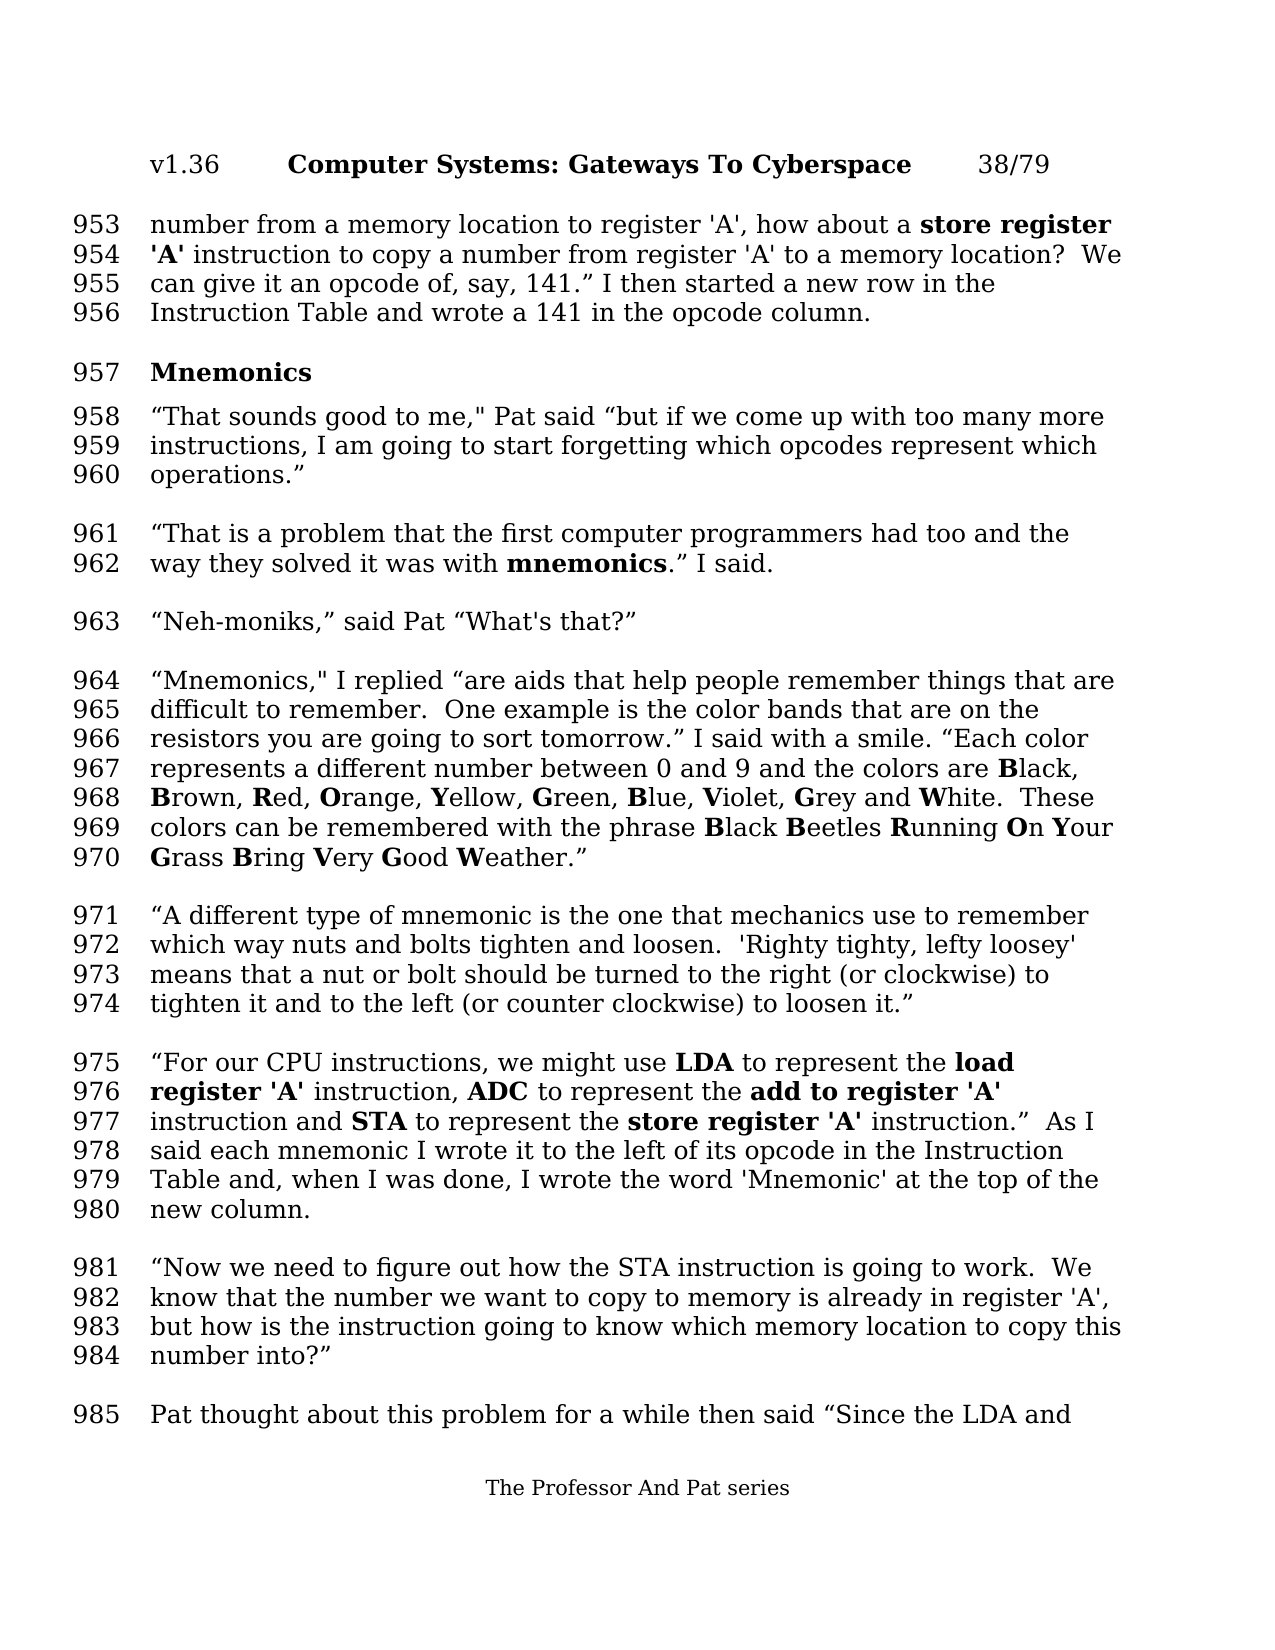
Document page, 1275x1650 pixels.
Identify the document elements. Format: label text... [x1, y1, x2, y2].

text “Mnemonics," I replied “are aids that help people remember things that are difficult to remember. One example is the color bands that are on the resistors you are going to sort tomorrow.” I said with a smile. “Each color represents a different number between 0 and 9 and the colors are Black, Brown, Red, Orange, Yellow, Green, Blue, Violet, Grey and White. These colors can be remembered with the phrase Black Beetles Running On Your Grass Bring Very Good Weather.” [150, 666, 1125, 872]
subtitle Mnemonics [150, 358, 1125, 387]
text “That is a problem that the first computer programmers had too and the way they solved it was with mnemonics.” I said. [150, 519, 1125, 578]
text “For our CPU instructions, we might use LDA to represent the load register 'A' instruction, ADC to represent the add to register 'A' instruction and STA to represent the store register 'A' instruction.” As I said each mnemonic I wrote it to the left of its opcode in the Instruction Table and, when I was done, I wrote the word 'Mnemonic' at the top of the new column. [150, 1048, 1125, 1224]
text “A different type of mnemonic is the one that mechanics use to remember which way nuts and bolts tighten and loosen. 'Righty tighty, lefty loosey' means that a nut or bolt should be turned to the right (or clockwise) to tighten it and to the left (or counter clockwise) to loosen it.” [150, 901, 1125, 1018]
text “Now we need to figure out how the STA instruction is going to work. We know that the number we want to copy to memory is already in register 'A', but how is the instruction going to know which memory location to copy this number into?” [150, 1253, 1125, 1371]
text “That sounds good to me," Pat said “but if we come up with too many more instructions, I am going to start forgetting which opcodes represent which operations.” [150, 402, 1125, 490]
text “Neh-moniks,” said Pat “What's that?” [150, 607, 1125, 637]
text Pat thought about this problem for a while then said “Since the LDA and [150, 1400, 1125, 1429]
text number from a memory location to register 'A', how about a store register 'A' instruction to copy a number from register 'A' to a memory location? We can give it an opcode of, say, 141.” I then started a new row in the Instruction Table and wrote a 141 in the opcode column. [150, 210, 1125, 328]
